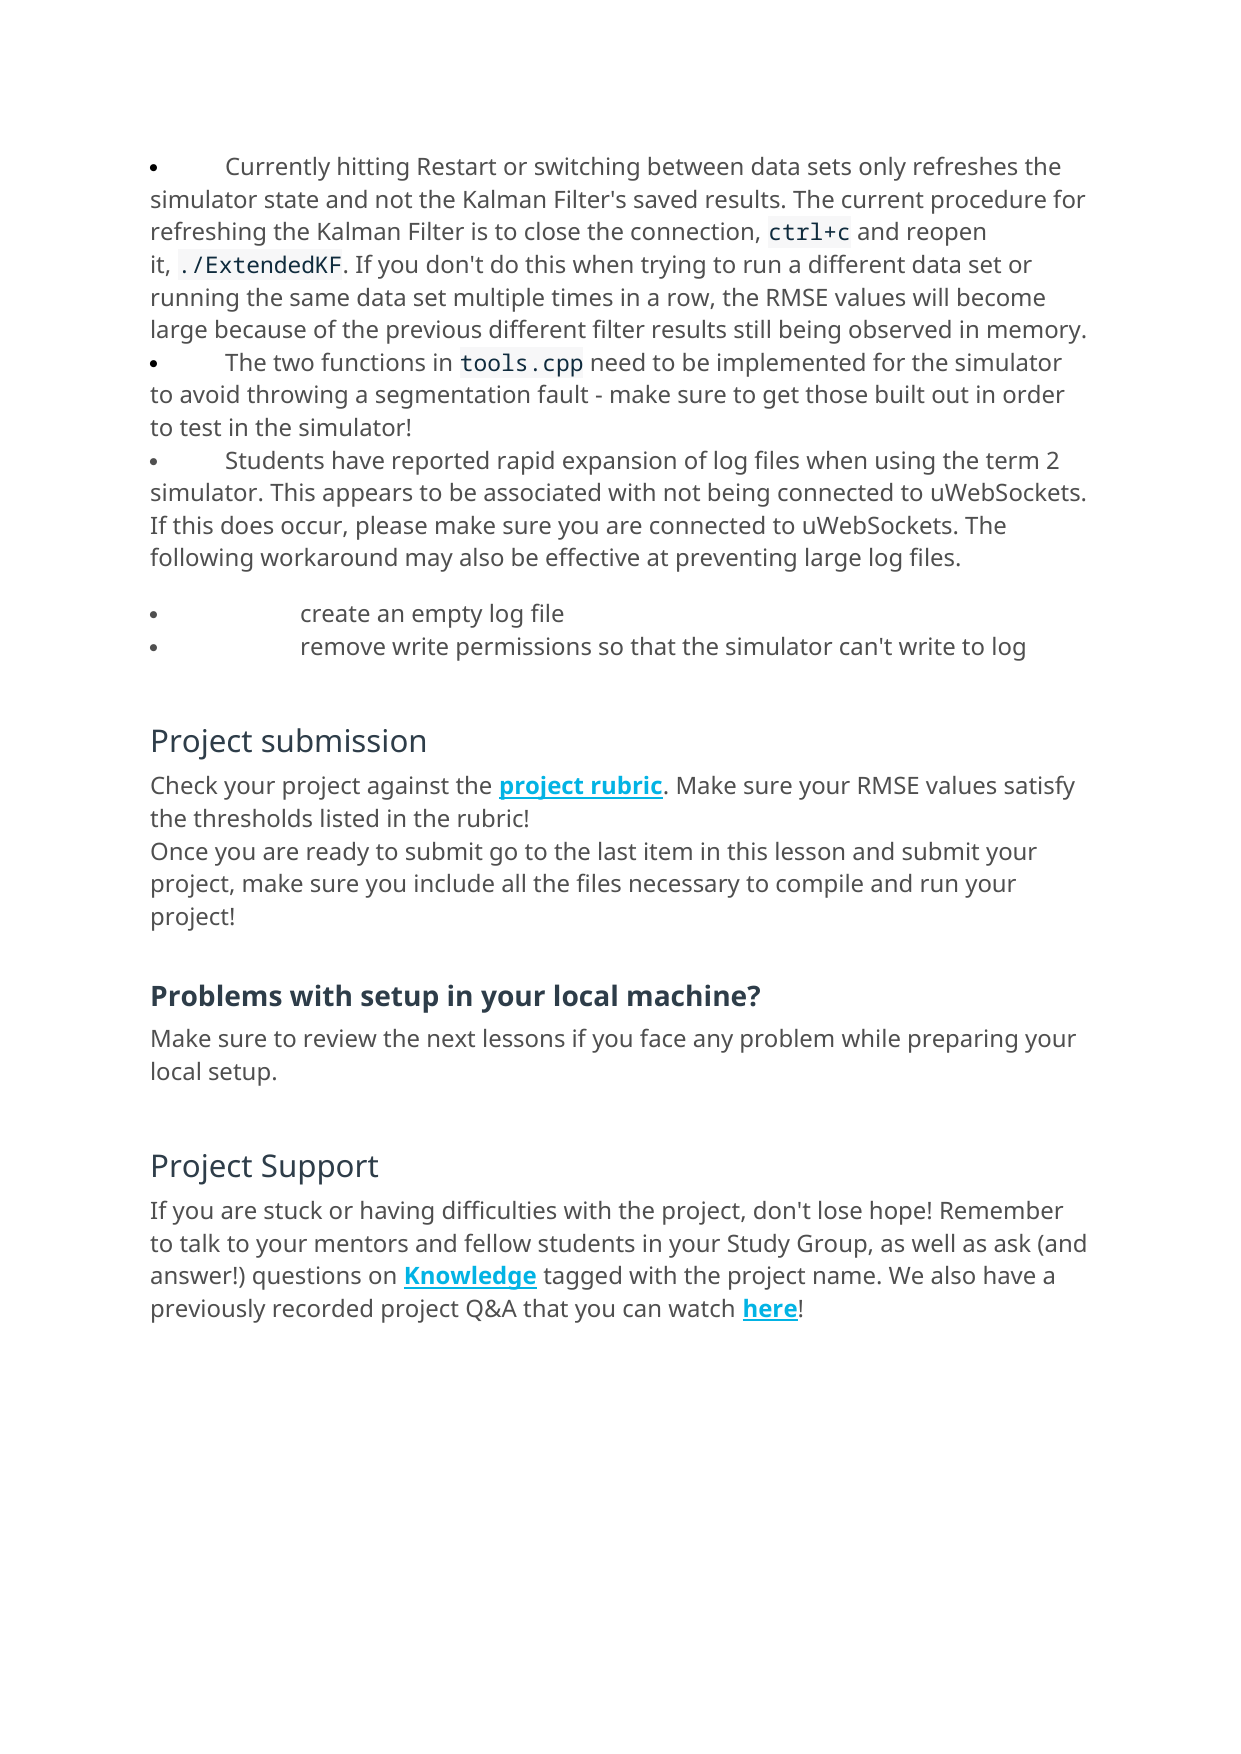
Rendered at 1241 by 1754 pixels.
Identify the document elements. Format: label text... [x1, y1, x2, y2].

list remove write permissions so that the simulator can't write to log [150, 630, 1090, 662]
subtitle Project submission [150, 719, 1090, 761]
list The two functions in tools.cpp need to be implemented for the simulator to avoid throwing a segmentation fault - make sure to get those built out in order to test in the simulator! [150, 346, 1090, 443]
text If you are stuck or having difficulties with the project, don't lose hope! Remember to talk to your mentors and fellow students in your Study Group, as well as ask (and answer!) questions on Knowledge tagged with the project name. We also have a previously recorded project Q&A that you can watch here! [150, 1194, 1090, 1324]
text Make sure to review the next lessons if you face any problem while preparing your local setup. [150, 1022, 1090, 1087]
text Check your project against the project rubric. Make sure your RMSE values satisfy the thresholds listed in the rubric! [150, 769, 1090, 834]
list Currently hitting Restart or switching between data sets only refreshes the simulator state and not the Kalman Filter's saved results. The current procedure for refreshing the Kalman Filter is to close the connection, ctrl+c and reopen it, ./ExtendedKF. If you don't do this when trying to run a different data set or running the same data set multiple times in a row, the RMSE values will become large because of the previous different filter results still being observed in memory. [150, 150, 1090, 346]
list Students have reported rapid expansion of log files when using the term 2 simulator. This appears to be associated with not being connected to uWebSockets. If this does occur, please make sure you are connected to uWebSockets. The following workaround may also be effective at preventing large log files. [150, 443, 1090, 574]
list create an empty log file [150, 597, 1090, 630]
subtitle Project Support [150, 1143, 1090, 1186]
subtitle Problems with setup in your local machine? [150, 976, 1090, 1014]
text Once you are ready to submit go to the last item in this lesson and submit your project, make sure you include all the files necessary to compile and run your project! [150, 834, 1090, 932]
